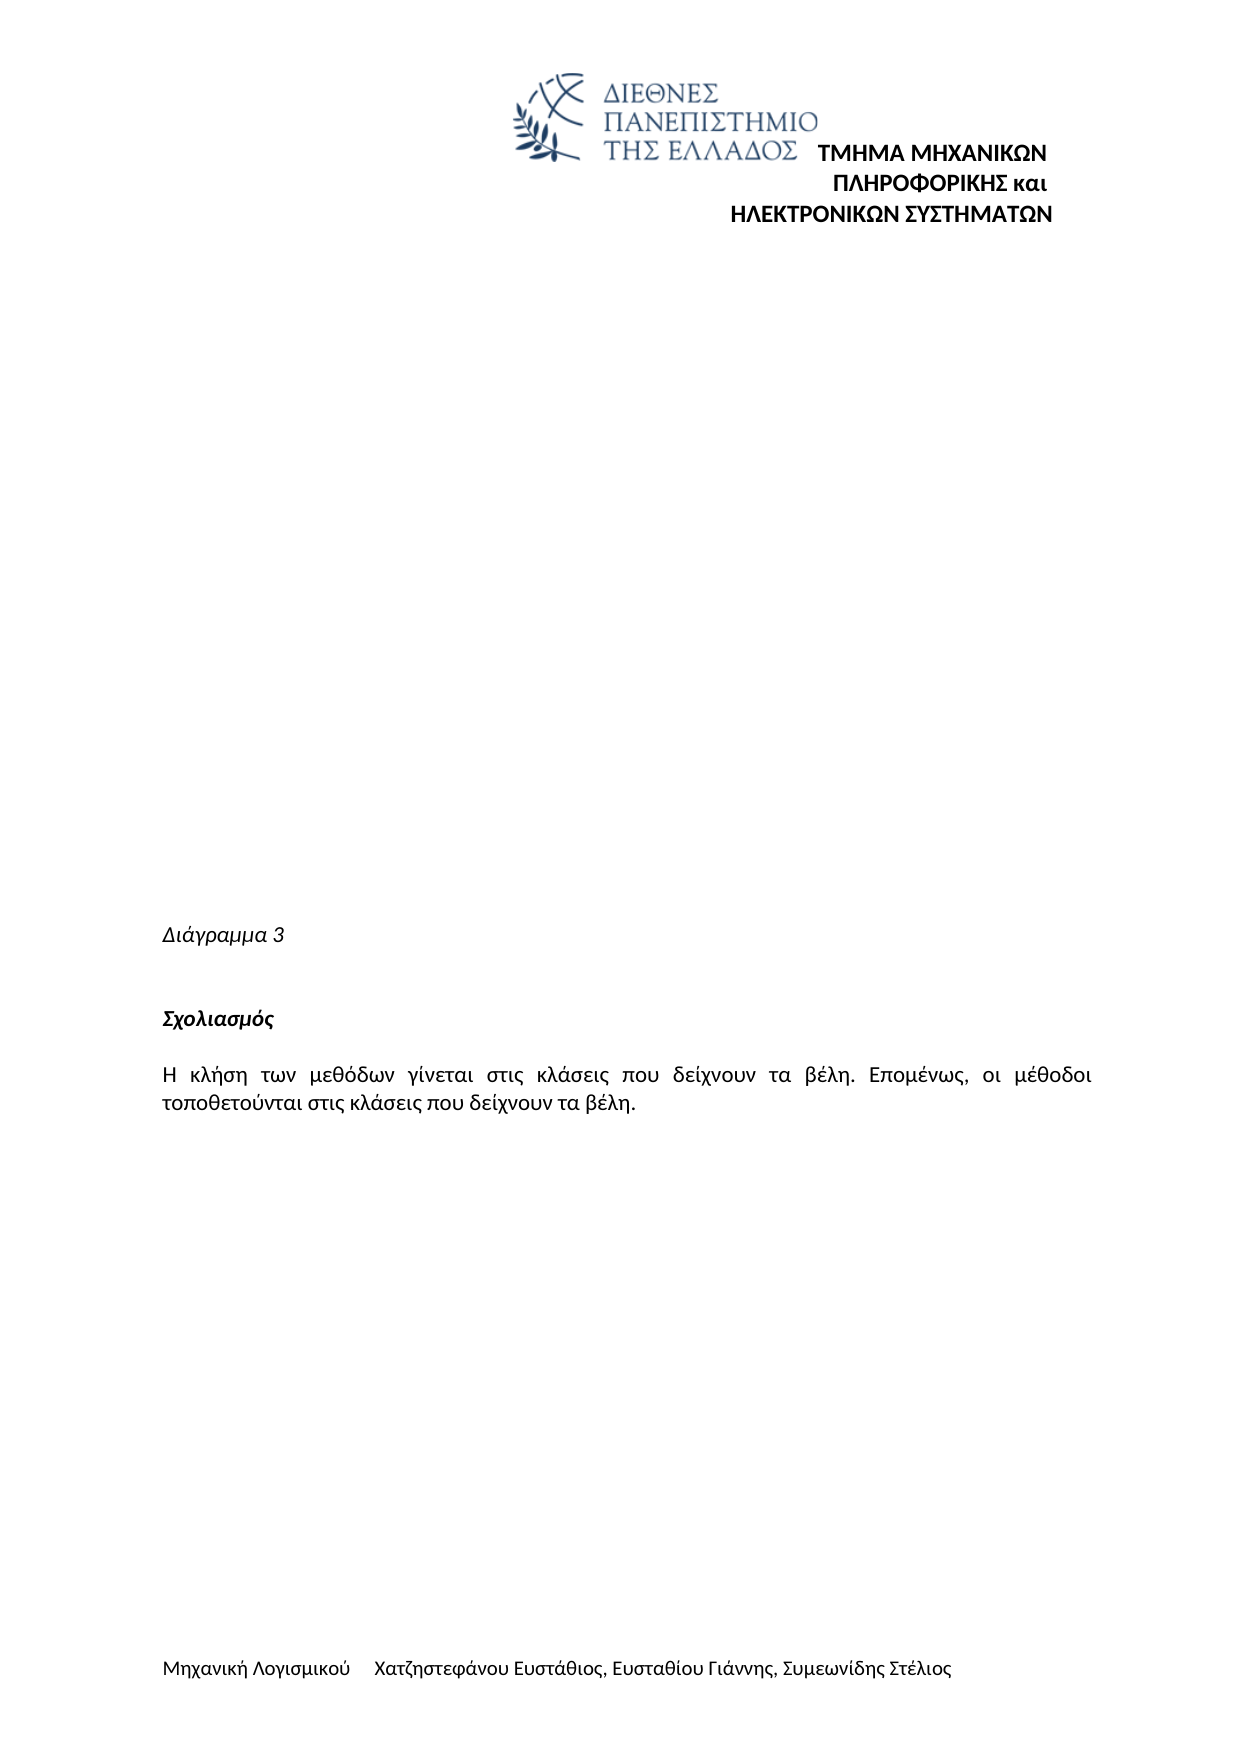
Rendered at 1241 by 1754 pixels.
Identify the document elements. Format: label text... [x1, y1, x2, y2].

picture [512, 73, 818, 162]
text Σχολιασμός [162, 1004, 1093, 1032]
text Διάγραμμα 3 [162, 920, 1093, 948]
text Η κλήση των μεθόδων γίνεται στις κλάσεις που δείχνουν τα βέλη. Επομένως, οι μέθοδοι τοποθετούνται στις κλάσεις που δείχνουν τα βέλη. [162, 1060, 1093, 1116]
